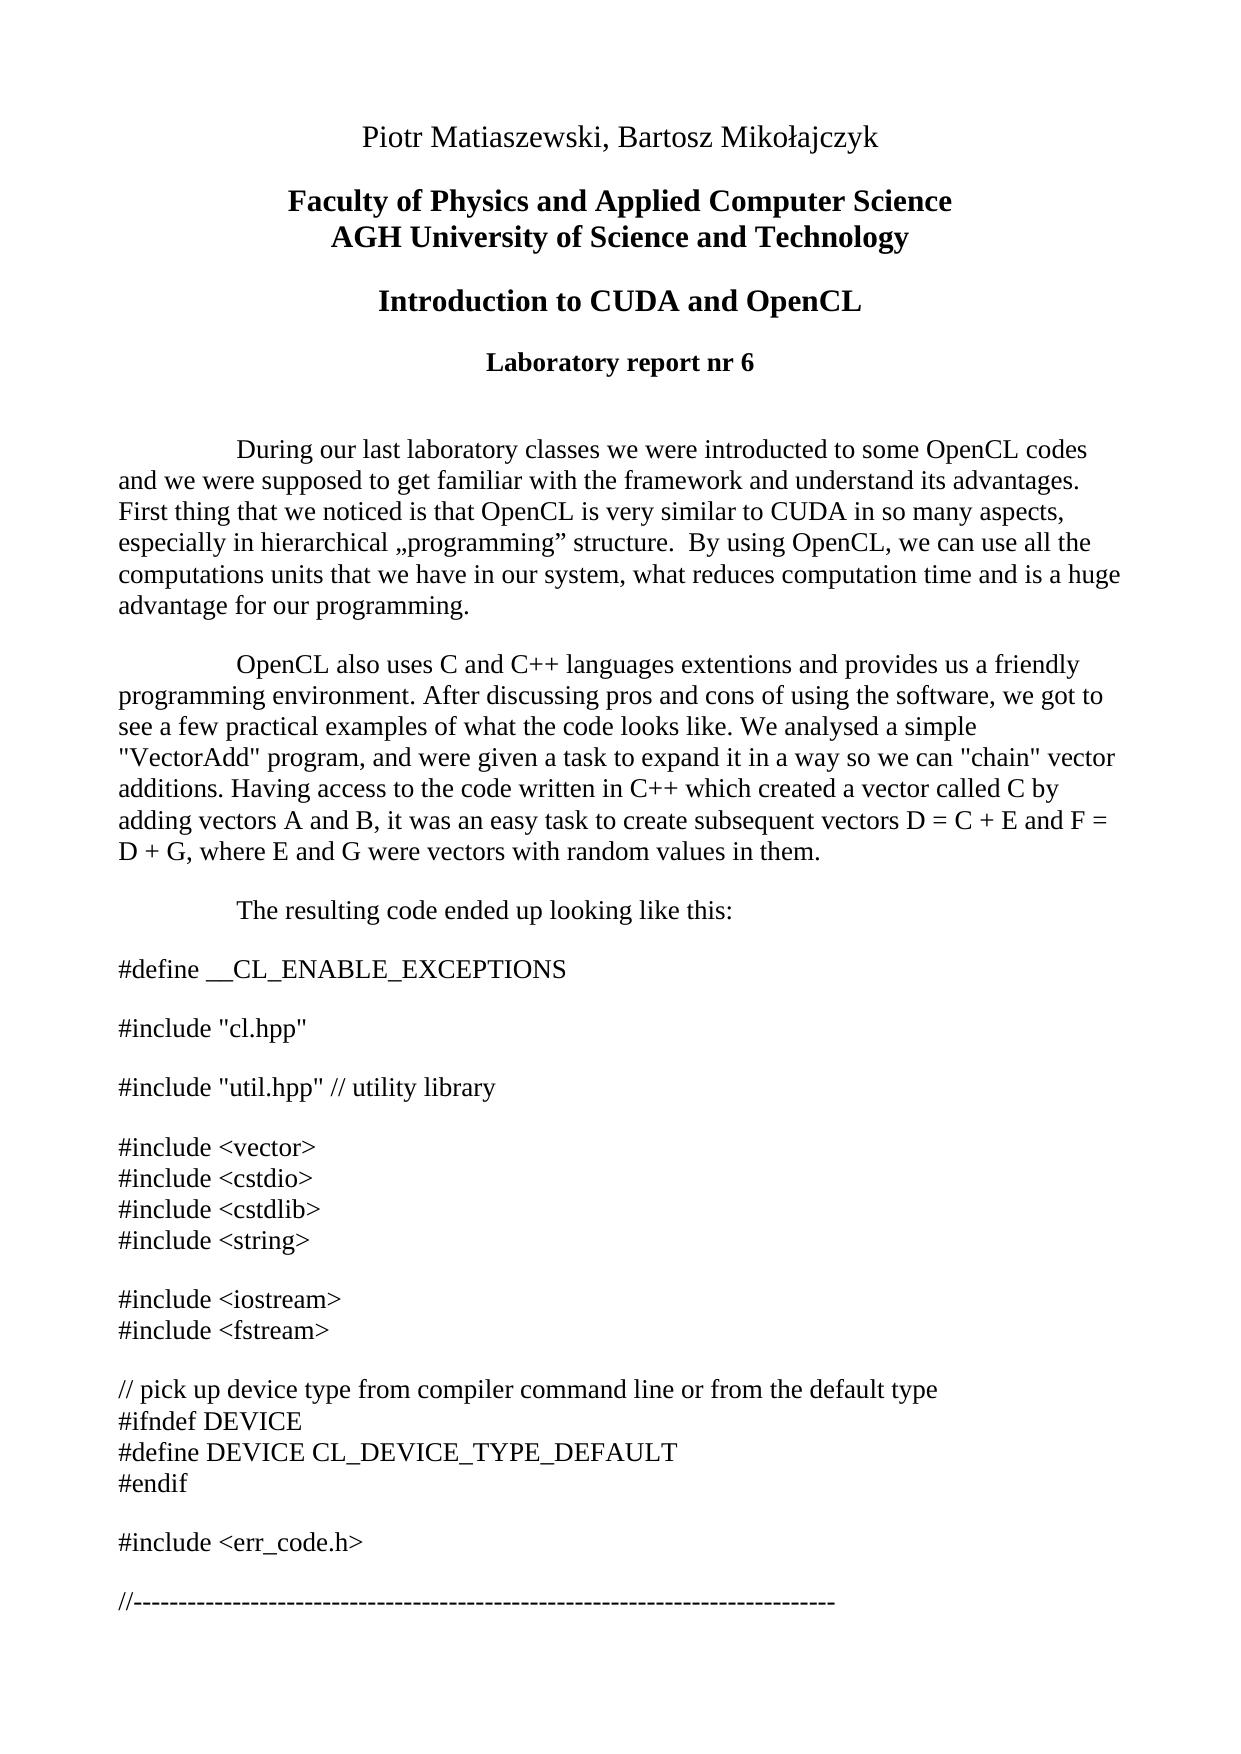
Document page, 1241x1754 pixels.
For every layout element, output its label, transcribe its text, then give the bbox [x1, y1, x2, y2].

text AGH University of Science and Technology [118, 218, 1122, 254]
text #include <err_code.h> [118, 1526, 1122, 1557]
text Piotr Matiaszewski, Bartosz Mikołajczyk [118, 118, 1122, 154]
text //------------------------------------------------------------------------------ [118, 1585, 1122, 1617]
text #define DEVICE CL_DEVICE_TYPE_DEFAULT [118, 1436, 1122, 1467]
text #include "util.hpp" // utility library [118, 1072, 1122, 1103]
text The resulting code ended up looking like this: [118, 894, 1122, 925]
text #include <string> [118, 1224, 1122, 1255]
text During our last laboratory classes we were introducted to some OpenCL codes and we were supposed to get familiar with the framework and understand its advantages. First thing that we noticed is that OpenCL is very similar to CUDA in so many aspects, especially in hierarchical „programming” structure. By using OpenCL, we can use all the computations units that we have in our system, what reduces computation time and is a huge advantage for our programming. [118, 433, 1122, 620]
text #include "cl.hpp" [118, 1012, 1122, 1043]
text // pick up device type from compiler command line or from the default type [118, 1374, 1122, 1405]
text #include <fstream> [118, 1314, 1122, 1346]
text #include <iostream> [118, 1283, 1122, 1314]
text #ifndef DEVICE [118, 1405, 1122, 1436]
text Introduction to CUDA and OpenCL [118, 282, 1122, 318]
text #endif [118, 1467, 1122, 1498]
text Faculty of Physics and Applied Computer Science [118, 182, 1122, 218]
text Laboratory report nr 6 [118, 346, 1122, 377]
text #include <cstdlib> [118, 1193, 1122, 1224]
text #include <cstdio> [118, 1162, 1122, 1193]
text #include <vector> [118, 1131, 1122, 1162]
text OpenCL also uses C and C++ languages extentions and provides us a friendly programming environment. After discussing pros and cons of using the software, we got to see a few practical examples of what the code looks like. We analysed a simple "VectorAdd" program, and were given a task to expand it in a way so we can "chain" vector additions. Having access to the code written in C++ which created a vector called C by adding vectors A and B, it was an easy task to create subsequent vectors D = C + E and F = D + G, where E and G were vectors with random values in them. [118, 648, 1122, 866]
text #define __CL_ENABLE_EXCEPTIONS [118, 953, 1122, 984]
